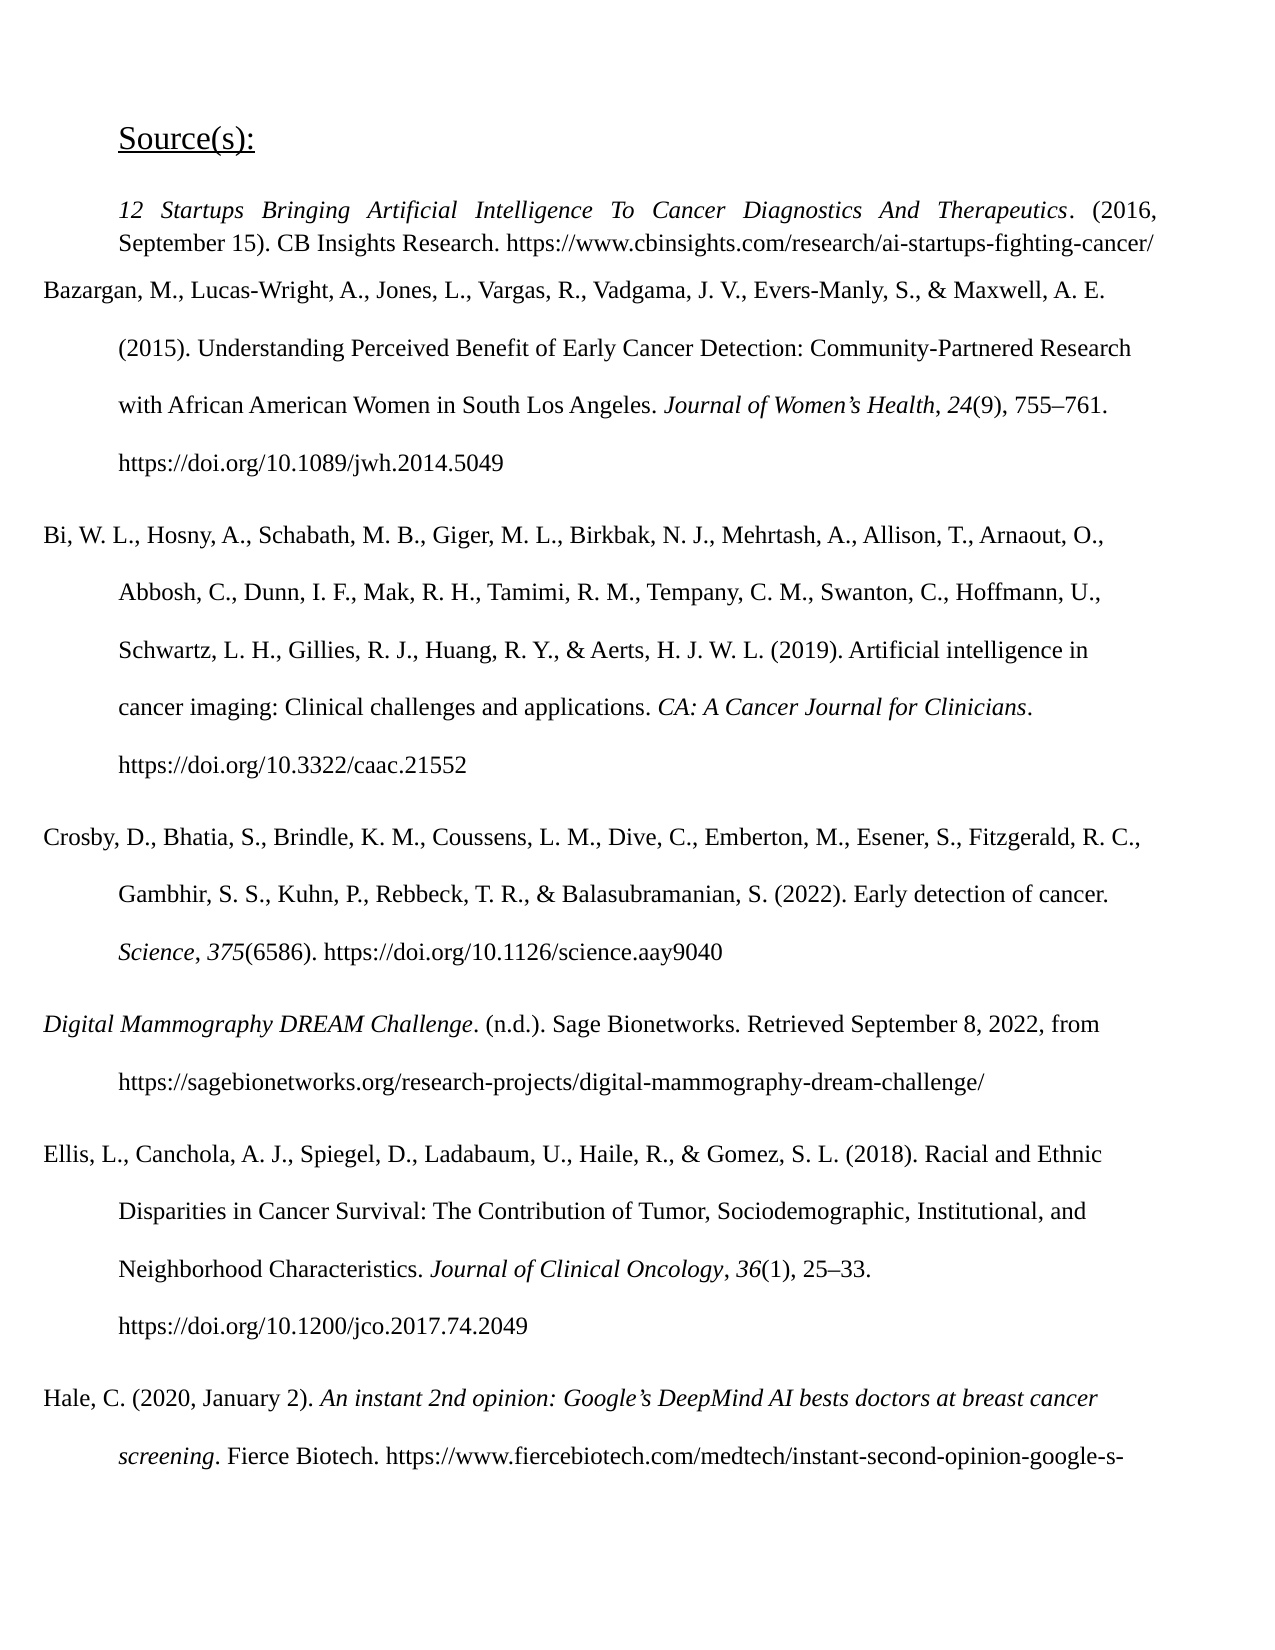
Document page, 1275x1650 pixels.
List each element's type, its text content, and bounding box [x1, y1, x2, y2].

text Crosby, D., Bhatia, S., Brindle, K. M., Coussens, L. M., Dive, C., Emberton, M., Esener, S., Fitzgerald, R. C., Gambhir, S. S., Kuhn, P., Rebbeck, T. R., & Balasubramanian, S. (2022). Early detection of cancer. Science, 375(6586). https://doi.org/10.1126/science.aay9040 [43, 822, 1157, 966]
text Digital Mammography DREAM Challenge. (n.d.). Sage Bionetworks. Retrieved September 8, 2022, from https://sagebionetworks.org/research-projects/digital-mammography-dream-challenge/ [43, 1009, 1157, 1095]
text Ellis, L., Canchola, A. J., Spiegel, D., Ladabaum, U., Haile, R., & Gomez, S. L. (2018). Racial and Ethnic Disparities in Cancer Survival: The Contribution of Tumor, Sociodemographic, Institutional, and Neighborhood Characteristics. Journal of Clinical Oncology, 36(1), 25–33. https://doi.org/10.1200/jco.2017.74.2049 [43, 1139, 1157, 1340]
text 12 Startups Bringing Artificial Intelligence To Cancer Diagnostics And Therapeutics. (2016, September 15). CB Insights Research. https://www.cbinsights.com/research/ai-startups-fighting-cancer/ [118, 195, 1157, 257]
text Hale, C. (2020, January 2). An instant 2nd opinion: Google’s DeepMind AI bests doctors at breast cancer screening. Fierce Biotech. https://www.fiercebiotech.com/medtech/instant-second-opinion-google-s- [43, 1383, 1157, 1469]
text Source(s): [118, 118, 1157, 156]
text Bazargan, M., Lucas-Wright, A., Jones, L., Vargas, R., Vadgama, J. V., Evers-Manly, S., & Maxwell, A. E. (2015). Understanding Perceived Benefit of Early Cancer Detection: Community-Partnered Research with African American Women in South Los Angeles. Journal of Women’s Health, 24(9), 755–761. https://doi.org/10.1089/jwh.2014.5049 [43, 275, 1157, 477]
text Bi, W. L., Hosny, A., Schabath, M. B., Giger, M. L., Birkbak, N. J., Mehrtash, A., Allison, T., Arnaout, O., Abbosh, C., Dunn, I. F., Mak, R. H., Tamimi, R. M., Tempany, C. M., Swanton, C., Hoffmann, U., Schwartz, L. H., Gillies, R. J., Huang, R. Y., & Aerts, H. J. W. L. (2019). Artificial intelligence in cancer imaging: Clinical challenges and applications. CA: A Cancer Journal for Clinicians. https://doi.org/10.3322/caac.21552 [43, 520, 1157, 779]
